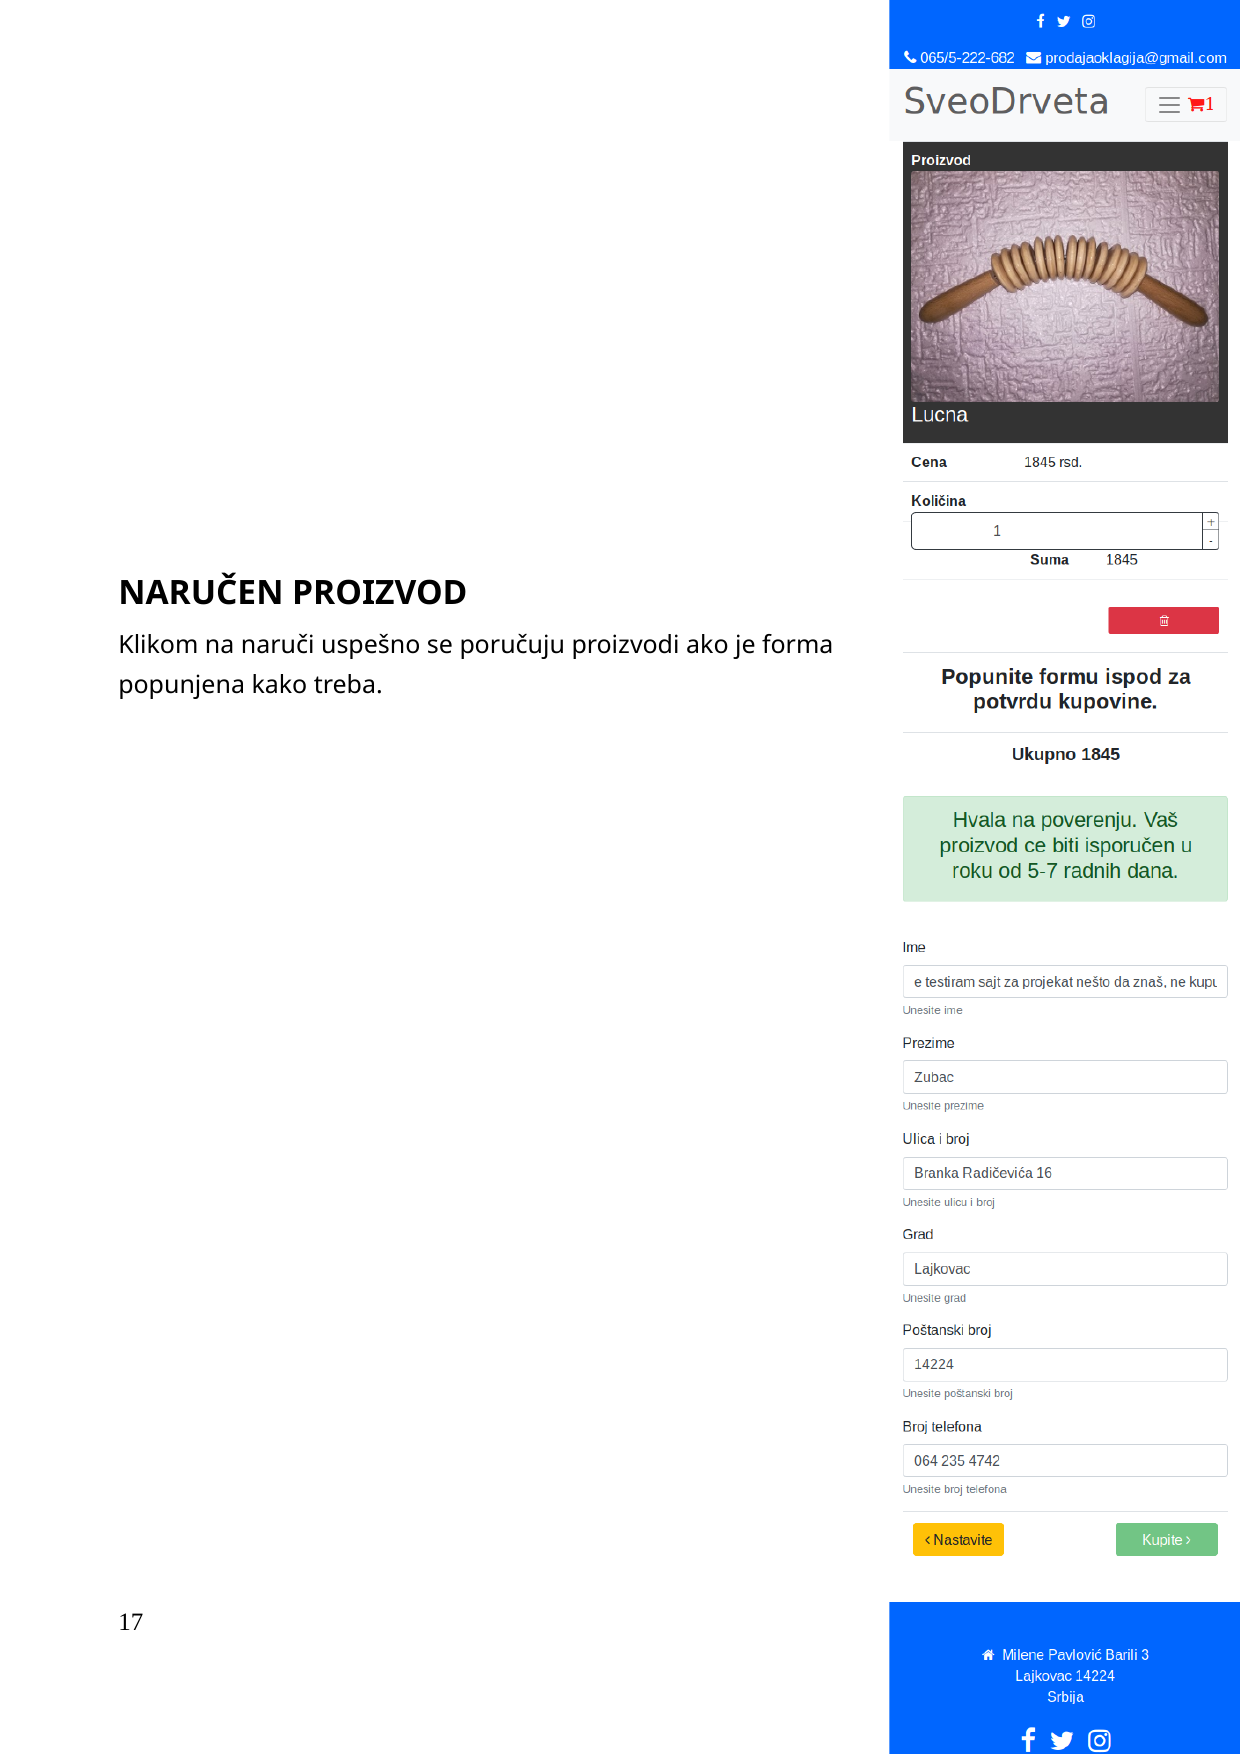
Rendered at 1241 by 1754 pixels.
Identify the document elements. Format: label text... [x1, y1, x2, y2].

picture [889, 0, 1240, 1754]
text Klikom na naruči uspešno se poručuju proizvodi ako je forma popunjena kako treba. [118, 627, 889, 700]
subtitle NARUČEN PROIZVOD [118, 569, 889, 615]
